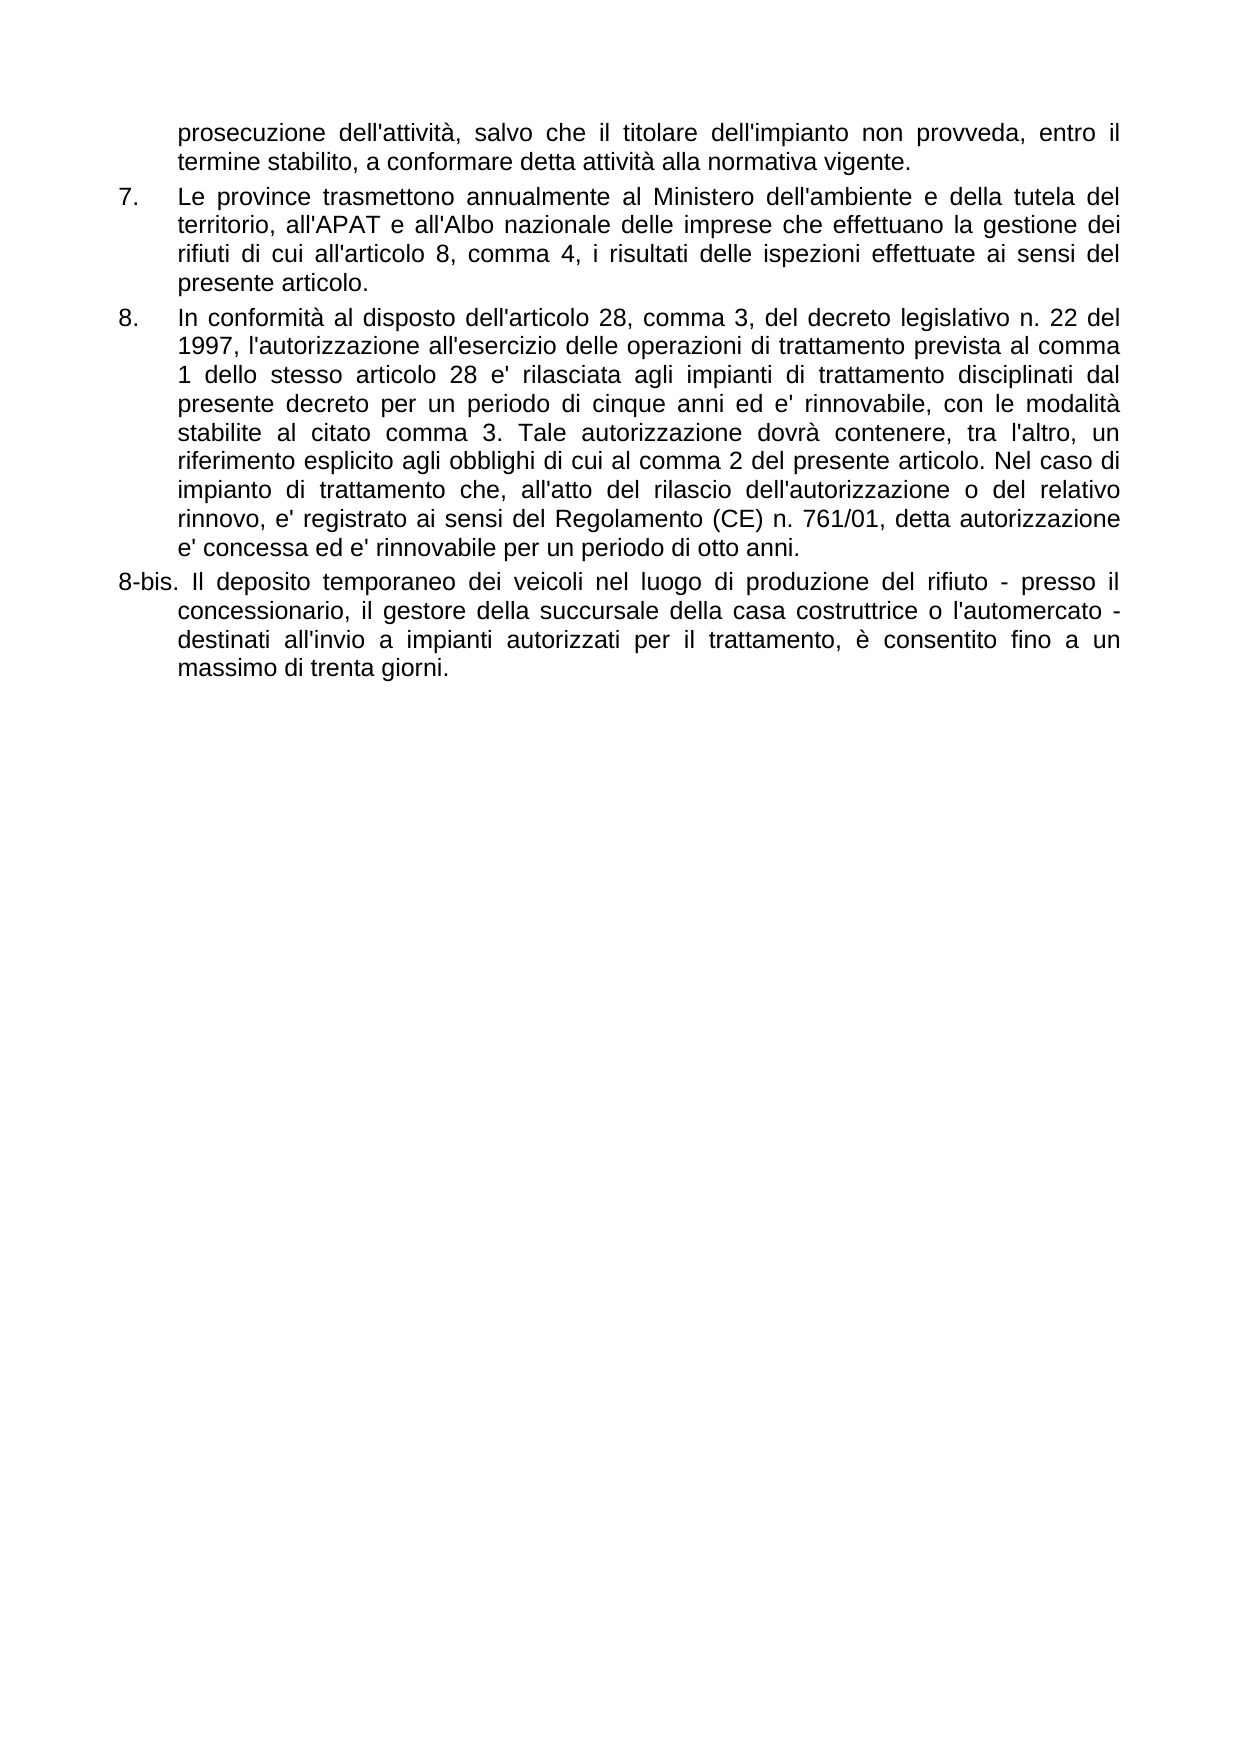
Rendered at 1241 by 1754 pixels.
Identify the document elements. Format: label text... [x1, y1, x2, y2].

text 7. Le province trasmettono annualmente al Ministero dell'ambiente e della tutela del territorio, all'APAT e all'Albo nazionale delle imprese che effettuano la gestione dei rifiuti di cui all'articolo 8, comma 4, i risultati delle ispezioni effettuate ai sensi del presente articolo. [118, 182, 1122, 297]
text 8. In conformità al disposto dell'articolo 28, comma 3, del decreto legislativo n. 22 del 1997, l'autorizzazione all'esercizio delle operazioni di trattamento prevista al comma 1 dello stesso articolo 28 e' rilasciata agli impianti di trattamento disciplinati dal presente decreto per un periodo di cinque anni ed e' rinnovabile, con le modalità stabilite al citato comma 3. Tale autorizzazione dovrà contenere, tra l'altro, un riferimento esplicito agli obblighi di cui al comma 2 del presente articolo. Nel caso di impianto di trattamento che, all'atto del rilascio dell'autorizzazione o del relativo rinnovo, e' registrato ai sensi del Regolamento (CE) n. 761/01, detta autorizzazione e' concessa ed e' rinnovabile per un periodo di otto anni. [118, 302, 1122, 561]
text prosecuzione dell'attività, salvo che il titolare dell'impianto non provveda, entro il termine stabilito, a conformare detta attività alla normativa vigente. [118, 118, 1122, 176]
text 8-bis. Il deposito temporaneo dei veicoli nel luogo di produzione del rifiuto - presso il concessionario, il gestore della succursale della casa costruttrice o l'automercato - destinati all'invio a impianti autorizzati per il trattamento, è consentito fino a un massimo di trenta giorni. [118, 567, 1122, 682]
